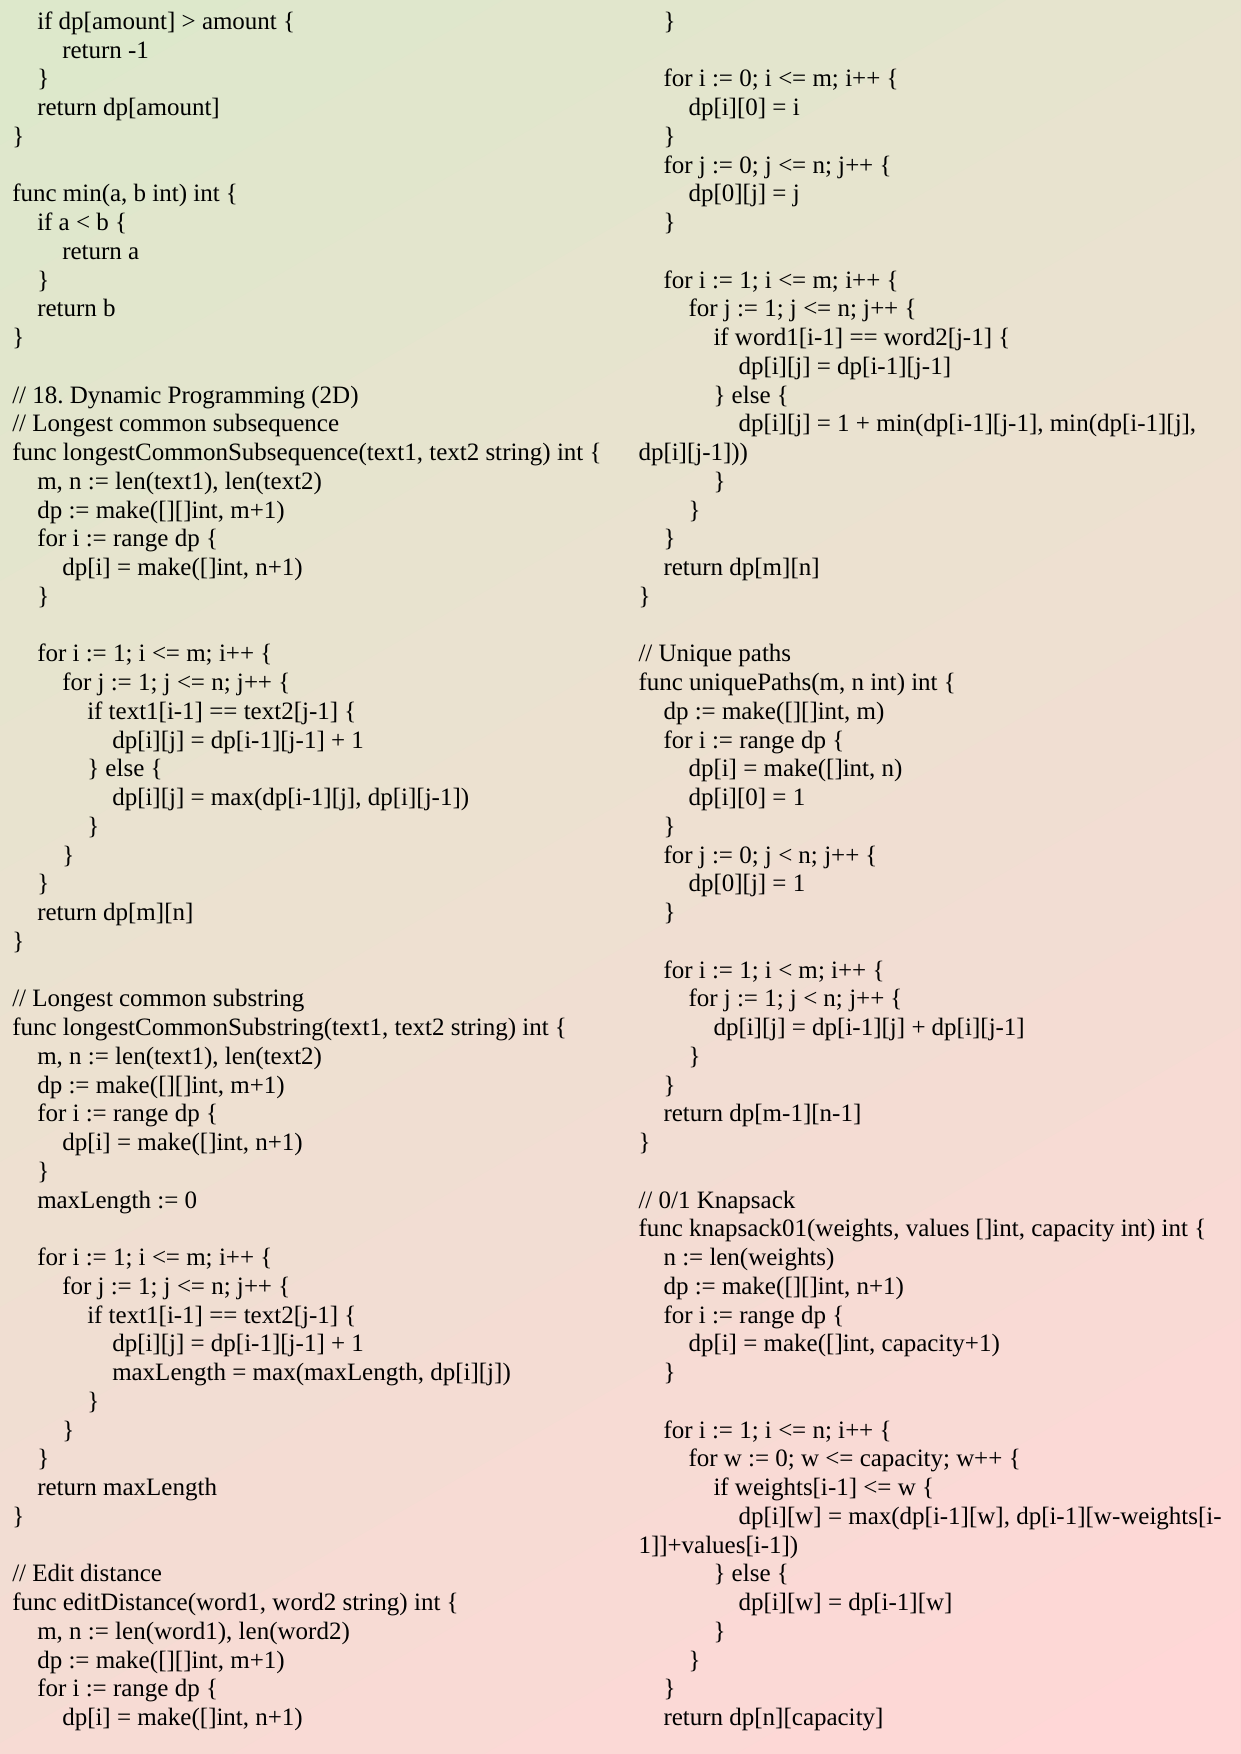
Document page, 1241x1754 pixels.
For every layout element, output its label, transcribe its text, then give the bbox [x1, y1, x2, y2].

text // Unique paths [638, 638, 1234, 667]
text } [638, 811, 1234, 840]
text for i := range dp { [12, 1098, 608, 1127]
text if text1[i-1] == text2[j-1] { [12, 696, 608, 725]
text } [638, 1616, 1234, 1645]
text for i := 0; i <= m; i++ { [638, 63, 1234, 92]
text } [638, 581, 1234, 610]
text } [12, 1443, 608, 1472]
text dp := make([][]int, n+1) [638, 1271, 1234, 1300]
text } [12, 1501, 608, 1530]
text } [12, 63, 608, 92]
text for i := 1; i <= m; i++ { [12, 638, 608, 667]
text dp[i][j] = dp[i-1][j-1] + 1 [12, 1328, 608, 1357]
text dp := make([][]int, m) [638, 696, 1234, 725]
text for i := range dp { [638, 725, 1234, 753]
text if dp[amount] > amount { [12, 6, 608, 35]
text func min(a, b int) int { [12, 178, 608, 207]
text dp[i][0] = i [638, 92, 1234, 121]
text for j := 0; j <= n; j++ { [638, 150, 1234, 178]
text n := len(weights) [638, 1242, 1234, 1271]
text } [12, 840, 608, 868]
text m, n := len(word1), len(word2) [12, 1616, 608, 1645]
text } [12, 1415, 608, 1443]
text for j := 1; j <= n; j++ { [638, 293, 1234, 322]
text return dp[m][n] [12, 897, 608, 926]
text } [12, 322, 608, 351]
text } [638, 897, 1234, 926]
text } else { [12, 753, 608, 782]
text return dp[m-1][n-1] [638, 1098, 1234, 1127]
text for w := 0; w <= capacity; w++ { [638, 1443, 1234, 1472]
text } [12, 1156, 608, 1185]
text } [638, 495, 1234, 523]
text if weights[i-1] <= w { [638, 1472, 1234, 1501]
text } [638, 1127, 1234, 1156]
text dp[0][j] = j [638, 178, 1234, 207]
text } [12, 121, 608, 150]
text } [638, 523, 1234, 552]
text for j := 1; j <= n; j++ { [12, 1271, 608, 1300]
text for i := 1; i <= m; i++ { [638, 265, 1234, 293]
text func editDistance(word1, word2 string) int { [12, 1587, 608, 1616]
text } [638, 207, 1234, 236]
text } [12, 265, 608, 293]
text } [638, 1070, 1234, 1098]
text func knapsack01(weights, values []int, capacity int) int { [638, 1213, 1234, 1242]
text m, n := len(text1), len(text2) [12, 1041, 608, 1070]
text } [12, 868, 608, 897]
text for i := 1; i < m; i++ { [638, 955, 1234, 983]
text } [638, 1673, 1234, 1702]
text func longestCommonSubsequence(text1, text2 string) int { [12, 437, 608, 466]
text return dp[amount] [12, 92, 608, 121]
text // 18. Dynamic Programming (2D) [12, 380, 608, 408]
text dp[i][j] = dp[i-1][j] + dp[i][j-1] [638, 1012, 1234, 1041]
text dp[i] = make([]int, n+1) [12, 552, 608, 581]
text } [638, 1645, 1234, 1673]
text maxLength := 0 [12, 1185, 608, 1213]
text dp[i] = make([]int, capacity+1) [638, 1328, 1234, 1357]
text return a [12, 236, 608, 265]
text // Longest common substring [12, 983, 608, 1012]
text for j := 1; j <= n; j++ { [12, 667, 608, 696]
text return -1 [12, 35, 608, 63]
text return b [12, 293, 608, 322]
text } [638, 121, 1234, 150]
text } [12, 811, 608, 840]
text for j := 0; j < n; j++ { [638, 840, 1234, 868]
text dp[i][j] = dp[i-1][j-1] + 1 [12, 725, 608, 753]
text func longestCommonSubstring(text1, text2 string) int { [12, 1012, 608, 1041]
text dp := make([][]int, m+1) [12, 1645, 608, 1673]
text } else { [638, 380, 1234, 408]
text } [638, 6, 1234, 35]
text // Longest common subsequence [12, 408, 608, 437]
text m, n := len(text1), len(text2) [12, 466, 608, 495]
text return maxLength [12, 1472, 608, 1501]
text } [638, 1041, 1234, 1070]
text // 0/1 Knapsack [638, 1185, 1234, 1213]
text dp[i] = make([]int, n) [638, 753, 1234, 782]
text } [638, 1357, 1234, 1386]
text dp := make([][]int, m+1) [12, 1070, 608, 1098]
text dp[i][0] = 1 [638, 782, 1234, 811]
text dp[i] = make([]int, n+1) [12, 1127, 608, 1156]
text if a < b { [12, 207, 608, 236]
text for i := range dp { [12, 1673, 608, 1702]
text } [12, 1386, 608, 1415]
text for j := 1; j < n; j++ { [638, 983, 1234, 1012]
text dp[i][j] = 1 + min(dp[i-1][j-1], min(dp[i-1][j], dp[i][j-1])) [638, 408, 1234, 466]
text dp := make([][]int, m+1) [12, 495, 608, 523]
text dp[i][j] = dp[i-1][j-1] [638, 351, 1234, 380]
text func uniquePaths(m, n int) int { [638, 667, 1234, 696]
text dp[i] = make([]int, n+1) [12, 1702, 608, 1731]
text if word1[i-1] == word2[j-1] { [638, 322, 1234, 351]
text dp[i][w] = dp[i-1][w] [638, 1587, 1234, 1616]
text dp[i][j] = max(dp[i-1][j], dp[i][j-1]) [12, 782, 608, 811]
text dp[i][w] = max(dp[i-1][w], dp[i-1][w-weights[i-1]]+values[i-1]) [638, 1501, 1234, 1558]
text dp[0][j] = 1 [638, 868, 1234, 897]
text maxLength = max(maxLength, dp[i][j]) [12, 1357, 608, 1386]
text } [12, 581, 608, 610]
text return dp[m][n] [638, 552, 1234, 581]
text return dp[n][capacity] [638, 1702, 1234, 1731]
text for i := range dp { [638, 1300, 1234, 1328]
text } [638, 466, 1234, 495]
text // Edit distance [12, 1558, 608, 1587]
text for i := 1; i <= m; i++ { [12, 1242, 608, 1271]
text if text1[i-1] == text2[j-1] { [12, 1300, 608, 1328]
text for i := range dp { [12, 523, 608, 552]
text } [12, 926, 608, 955]
text for i := 1; i <= n; i++ { [638, 1415, 1234, 1443]
text } else { [638, 1558, 1234, 1587]
